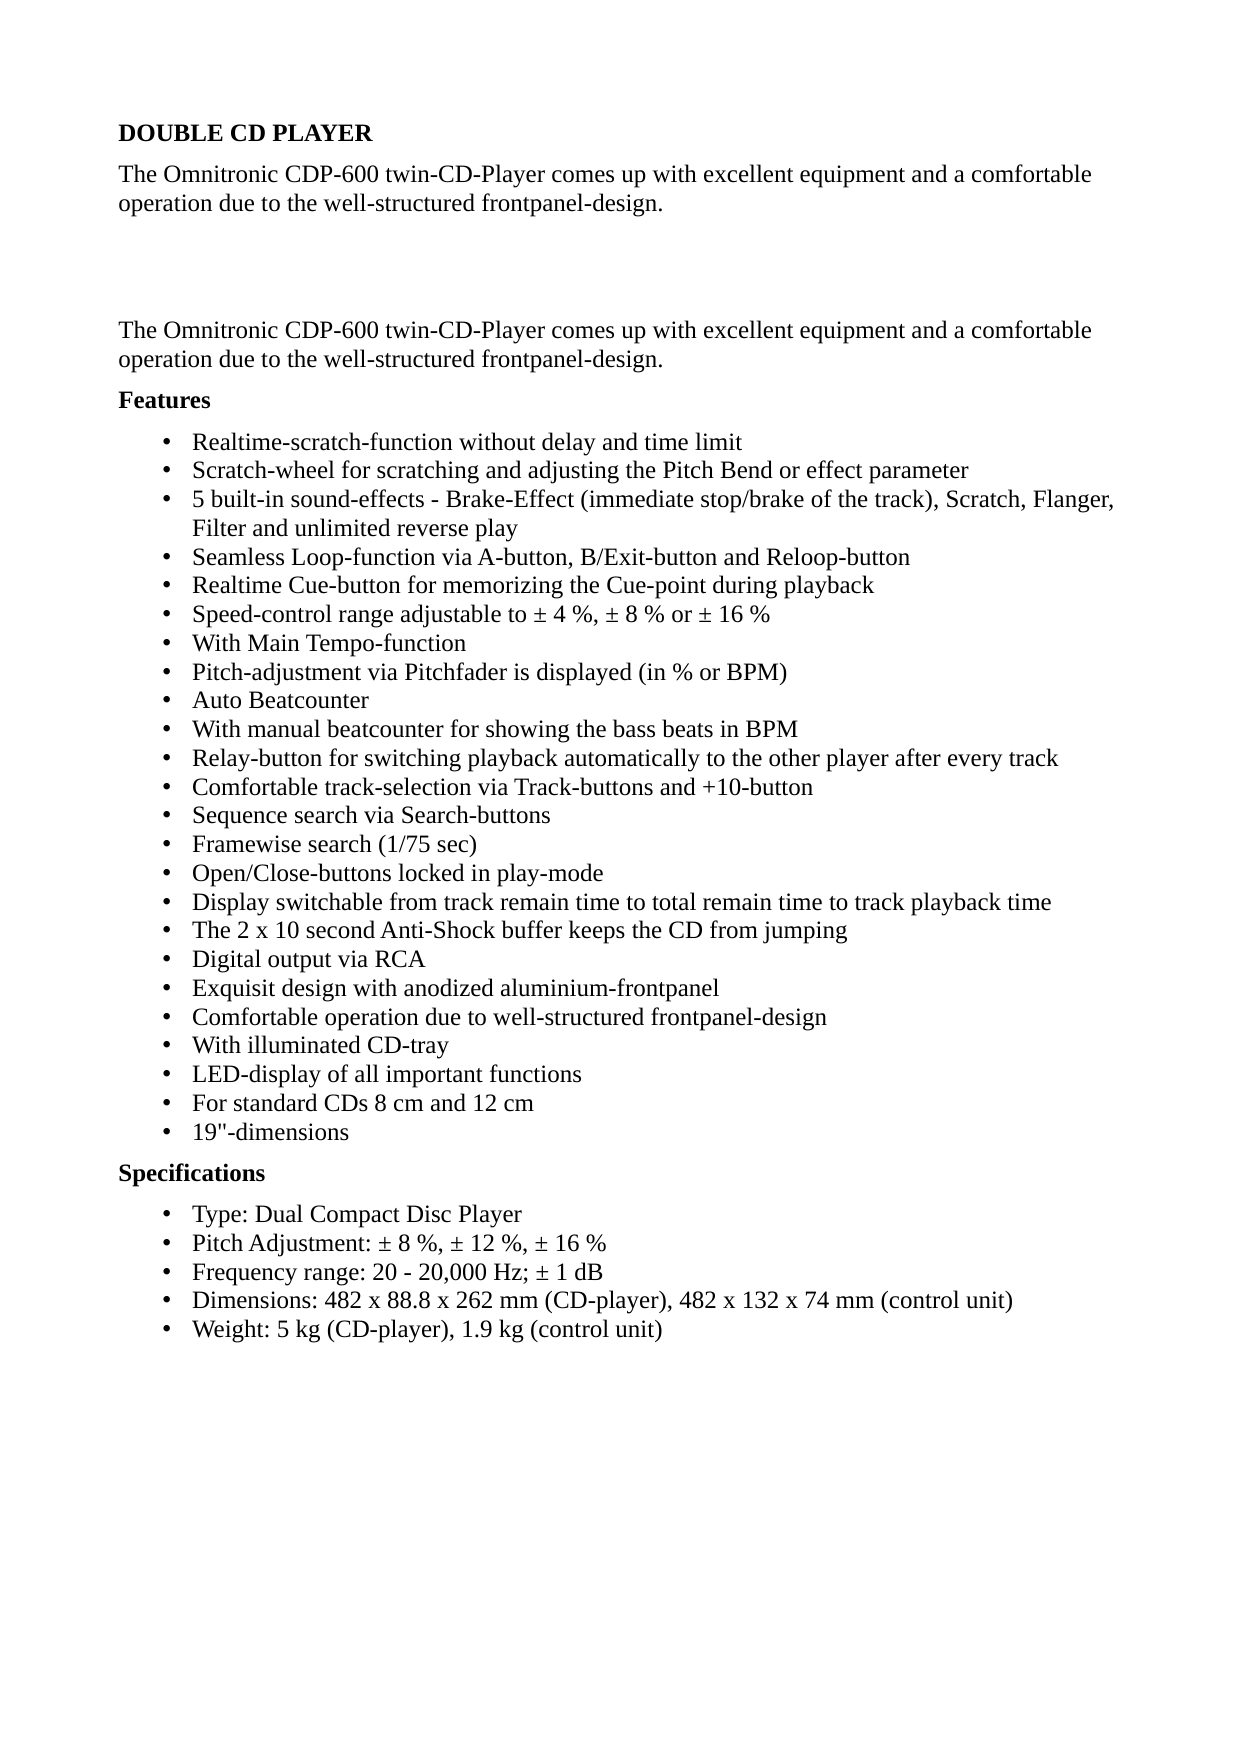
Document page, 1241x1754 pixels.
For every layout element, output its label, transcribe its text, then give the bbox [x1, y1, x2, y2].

list Open/Close-buttons locked in play-mode [162, 858, 1122, 887]
list Dimensions: 482 x 88.8 x 262 mm (CD-player), 482 x 132 x 74 mm (control unit) [162, 1286, 1122, 1314]
list Relay-button for switching playback automatically to the other player after every track [162, 743, 1122, 772]
list The 2 x 10 second Anti-Shock buffer keeps the CD from jumping [162, 916, 1122, 944]
list With manual beatcounter for showing the bass beats in BPM [162, 714, 1122, 743]
list LED-display of all important functions [162, 1059, 1122, 1088]
list For standard CDs 8 cm and 12 cm [162, 1088, 1122, 1117]
list Realtime Cue-button for memorizing the Cue-point during playback [162, 571, 1122, 599]
list Realtime-scratch-function without delay and time limit [162, 427, 1122, 456]
list Frequency range: 20 - 20,000 Hz; ± 1 dB [162, 1257, 1122, 1286]
list With illuminated CD-tray [162, 1031, 1122, 1059]
list Comfortable operation due to well-structured frontpanel-design [162, 1002, 1122, 1031]
list Exquisit design with anodized aluminium-frontpanel [162, 973, 1122, 1002]
list Framewise search (1/75 sec) [162, 829, 1122, 858]
text Specifications [118, 1158, 1122, 1187]
text Features [118, 386, 1122, 414]
list Pitch Adjustment: ± 8 %, ± 12 %, ± 16 % [162, 1228, 1122, 1257]
text DOUBLE CD PLAYER [118, 118, 1122, 147]
list 5 built-in sound-effects - Brake-Effect (immediate stop/brake of the track), Scratch, Flanger, Filter and unlimited reverse play [162, 484, 1122, 542]
list Weight: 5 kg (CD-player), 1.9 kg (control unit) [162, 1314, 1122, 1343]
text The Omnitronic CDP-600 twin-CD-Player comes up with excellent equipment and a comfortable operation due to the well-structured frontpanel-design. [118, 159, 1122, 217]
list Sequence search via Search-buttons [162, 801, 1122, 829]
list Pitch-adjustment via Pitchfader is displayed (in % or BPM) [162, 657, 1122, 686]
list Type: Dual Compact Disc Player [162, 1199, 1122, 1228]
list Auto Beatcounter [162, 686, 1122, 714]
list Scratch-wheel for scratching and adjusting the Pitch Bend or effect parameter [162, 456, 1122, 484]
list With Main Tempo-function [162, 628, 1122, 657]
list Comfortable track-selection via Track-buttons and +10-button [162, 772, 1122, 801]
list Digital output via RCA [162, 944, 1122, 973]
list Speed-control range adjustable to ± 4 %, ± 8 % or ± 16 % [162, 599, 1122, 628]
text The Omnitronic CDP-600 twin-CD-Player comes up with excellent equipment and a comfortable operation due to the well-structured frontpanel-design. [118, 316, 1122, 373]
list Seamless Loop-function via A-button, B/Exit-button and Reloop-button [162, 542, 1122, 571]
list 19"-dimensions [162, 1117, 1122, 1146]
list Display switchable from track remain time to total remain time to track playback time [162, 887, 1122, 916]
